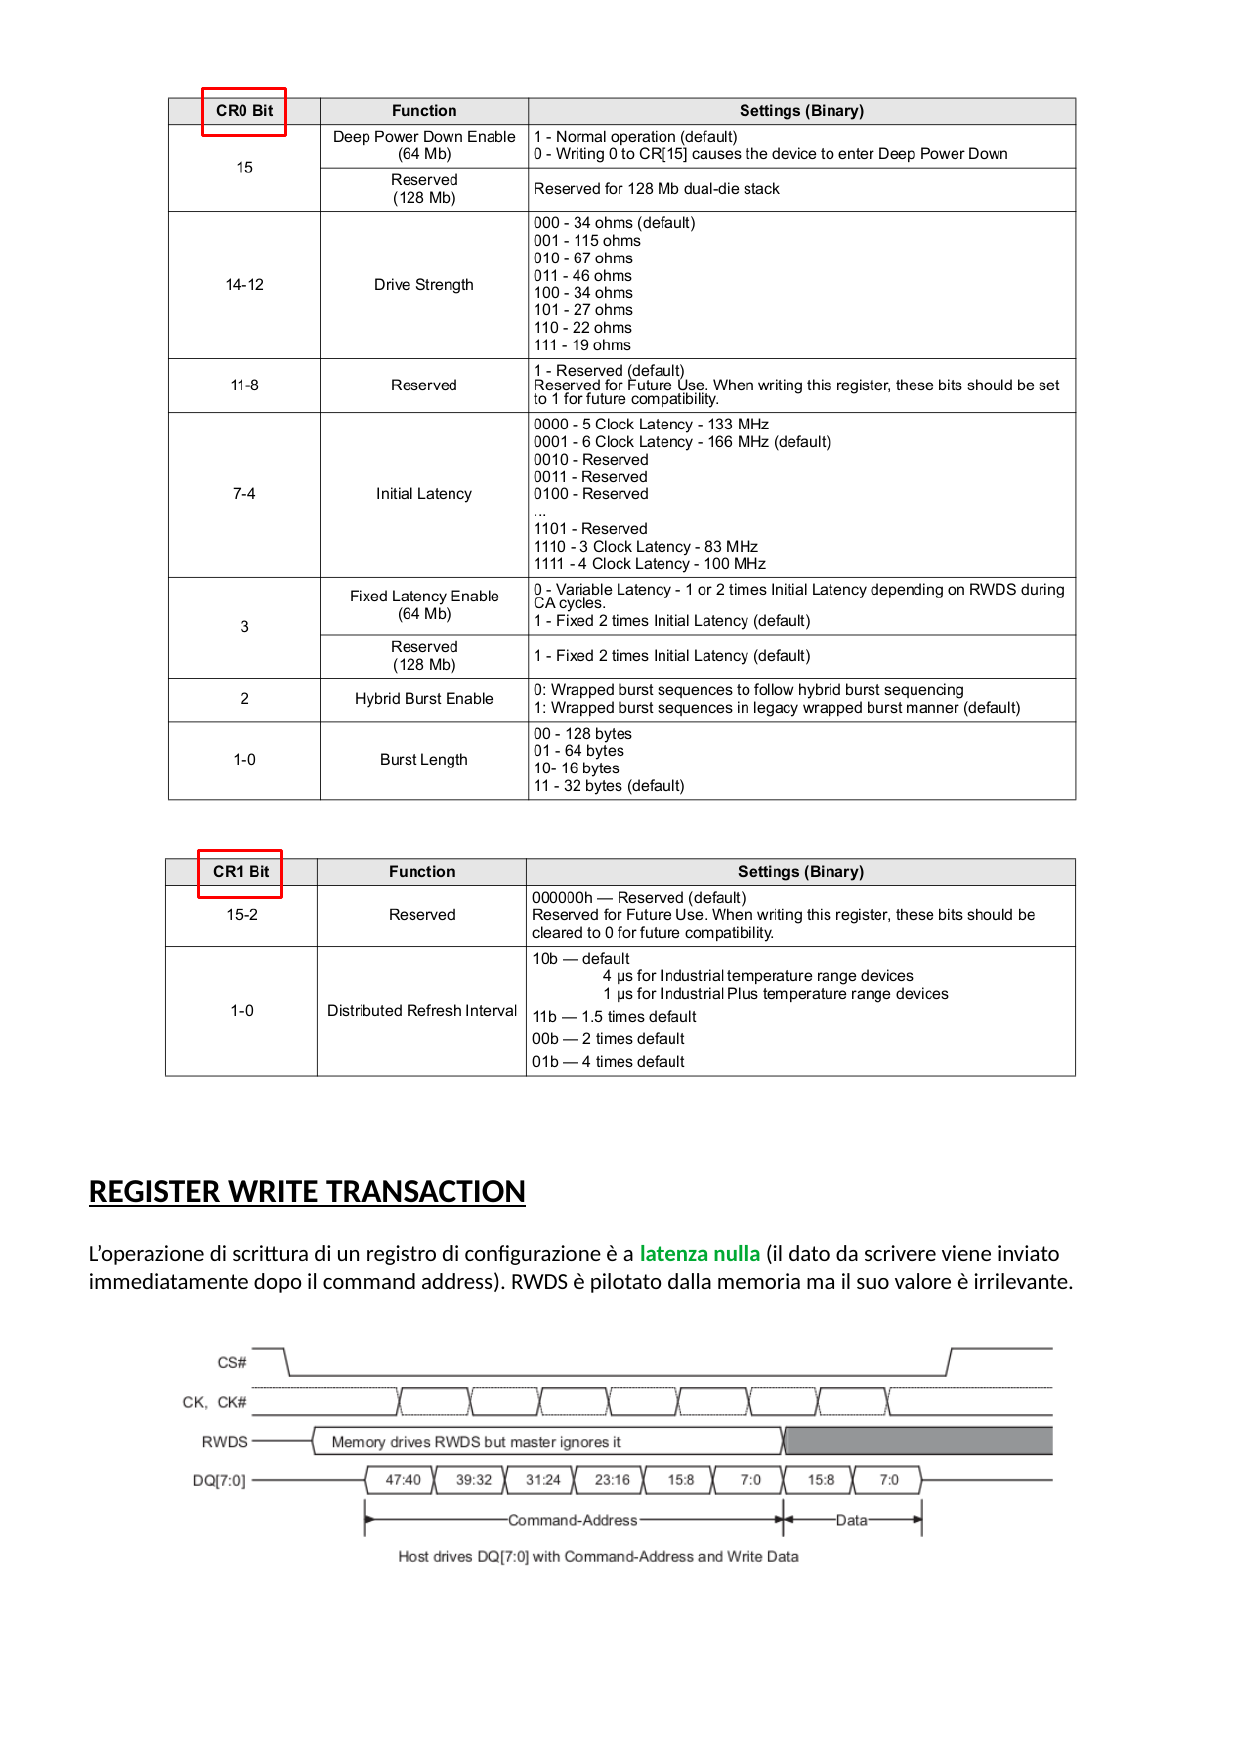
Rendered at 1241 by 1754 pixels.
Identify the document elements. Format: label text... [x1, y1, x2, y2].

picture [177, 1335, 1063, 1572]
text REGISTER WRITE TRANSACTION [89, 1170, 1152, 1211]
picture [154, 850, 1086, 1086]
text L’operazione di scrittura di un registro di configurazione è a latenza nulla (il dato da scrivere viene inviato immediatamente dopo il command address). RWDS è pilotato dalla memoria ma il suo valore è irrilevante. [89, 1239, 1152, 1295]
picture [200, 852, 280, 896]
picture [204, 90, 284, 134]
picture [157, 88, 1083, 810]
